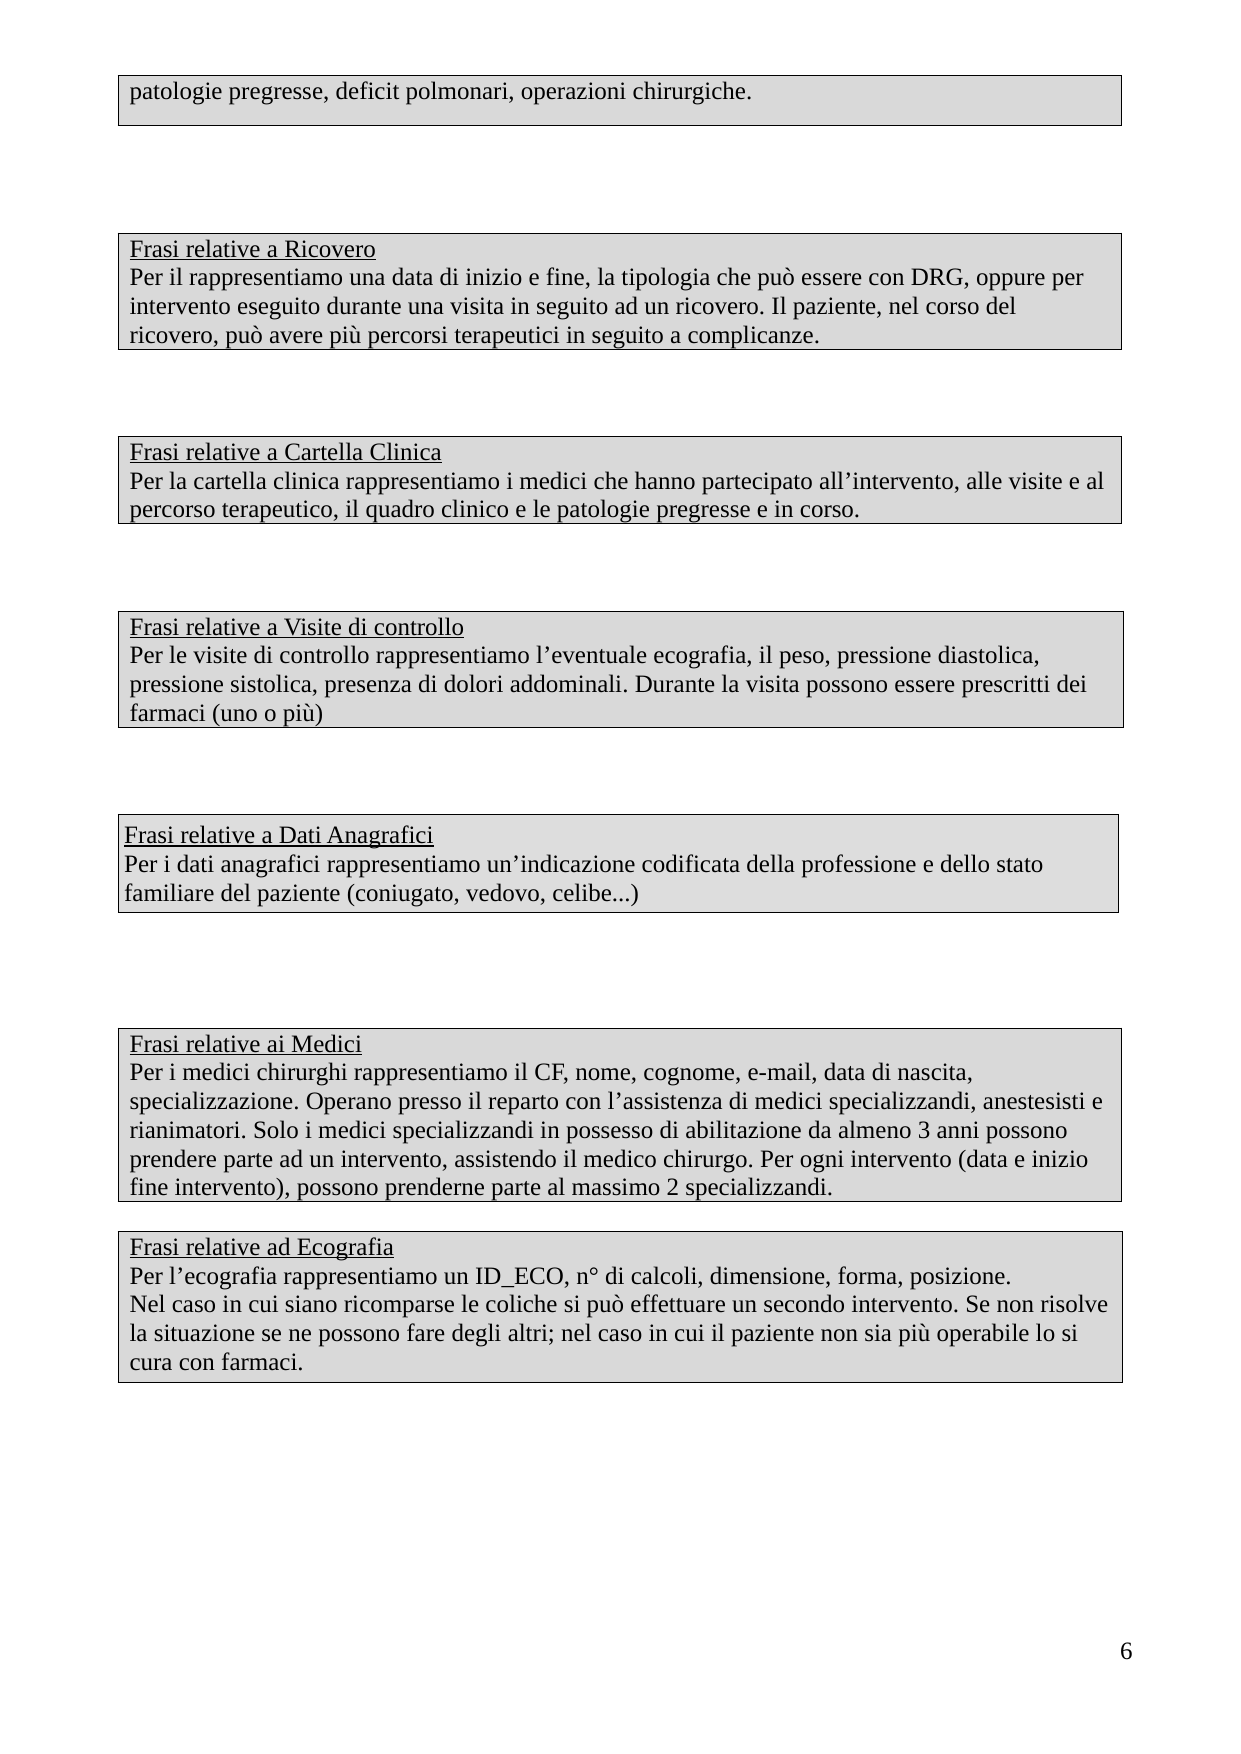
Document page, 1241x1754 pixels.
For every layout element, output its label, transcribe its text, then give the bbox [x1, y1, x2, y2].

table_header Frasi relative ai Medici Per i medici chirurghi rappresentiamo il CF, nome, cognome, e-mail, data di nascita, specializzazione. Operano presso il reparto con l’assistenza di medici specializzandi, anestesisti e rianimatori. Solo i medici specializzandi in possesso di abilitazione da almeno 3 anni possono prendere parte ad un intervento, assistendo il medico chirurgo. Per ogni intervento (data e inizio fine intervento), possono prenderne parte al massimo 2 specializzandi. [119, 1029, 1121, 1201]
table_header Frasi relative a Cartella Clinica Per la cartella clinica rappresentiamo i medici che hanno partecipato all’intervento, alle visite e al percorso terapeutico, il quadro clinico e le patologie pregresse e in corso. [119, 437, 1121, 523]
table_header Frasi relative a Dati Anagrafici Per i dati anagrafici rappresentiamo un’indicazione codificata della professione e dello stato familiare del paziente (coniugato, vedovo, celibe...) [119, 815, 1118, 912]
table_header patologie pregresse, deficit polmonari, operazioni chirurgiche. [119, 76, 1121, 125]
table_header Frasi relative a Ricovero Per il rappresentiamo una data di inizio e fine, la tipologia che può essere con DRG, oppure per intervento eseguito durante una visita in seguito ad un ricovero. Il paziente, nel corso del ricovero, può avere più percorsi terapeutici in seguito a complicanze. [119, 234, 1121, 349]
table_header Frasi relative a Visite di controllo Per le visite di controllo rappresentiamo l’eventuale ecografia, il peso, pressione diastolica, pressione sistolica, presenza di dolori addominali. Durante la visita possono essere prescritti dei farmaci (uno o più) [119, 612, 1123, 727]
table_header Frasi relative ad Ecografia Per l’ecografia rappresentiamo un ID_ECO, n° di calcoli, dimensione, forma, posizione. Nel caso in cui siano ricomparse le coliche si può effettuare un secondo intervento. Se non risolve la situazione se ne possono fare degli altri; nel caso in cui il paziente non sia più operabile lo si cura con farmaci. [119, 1232, 1122, 1382]
